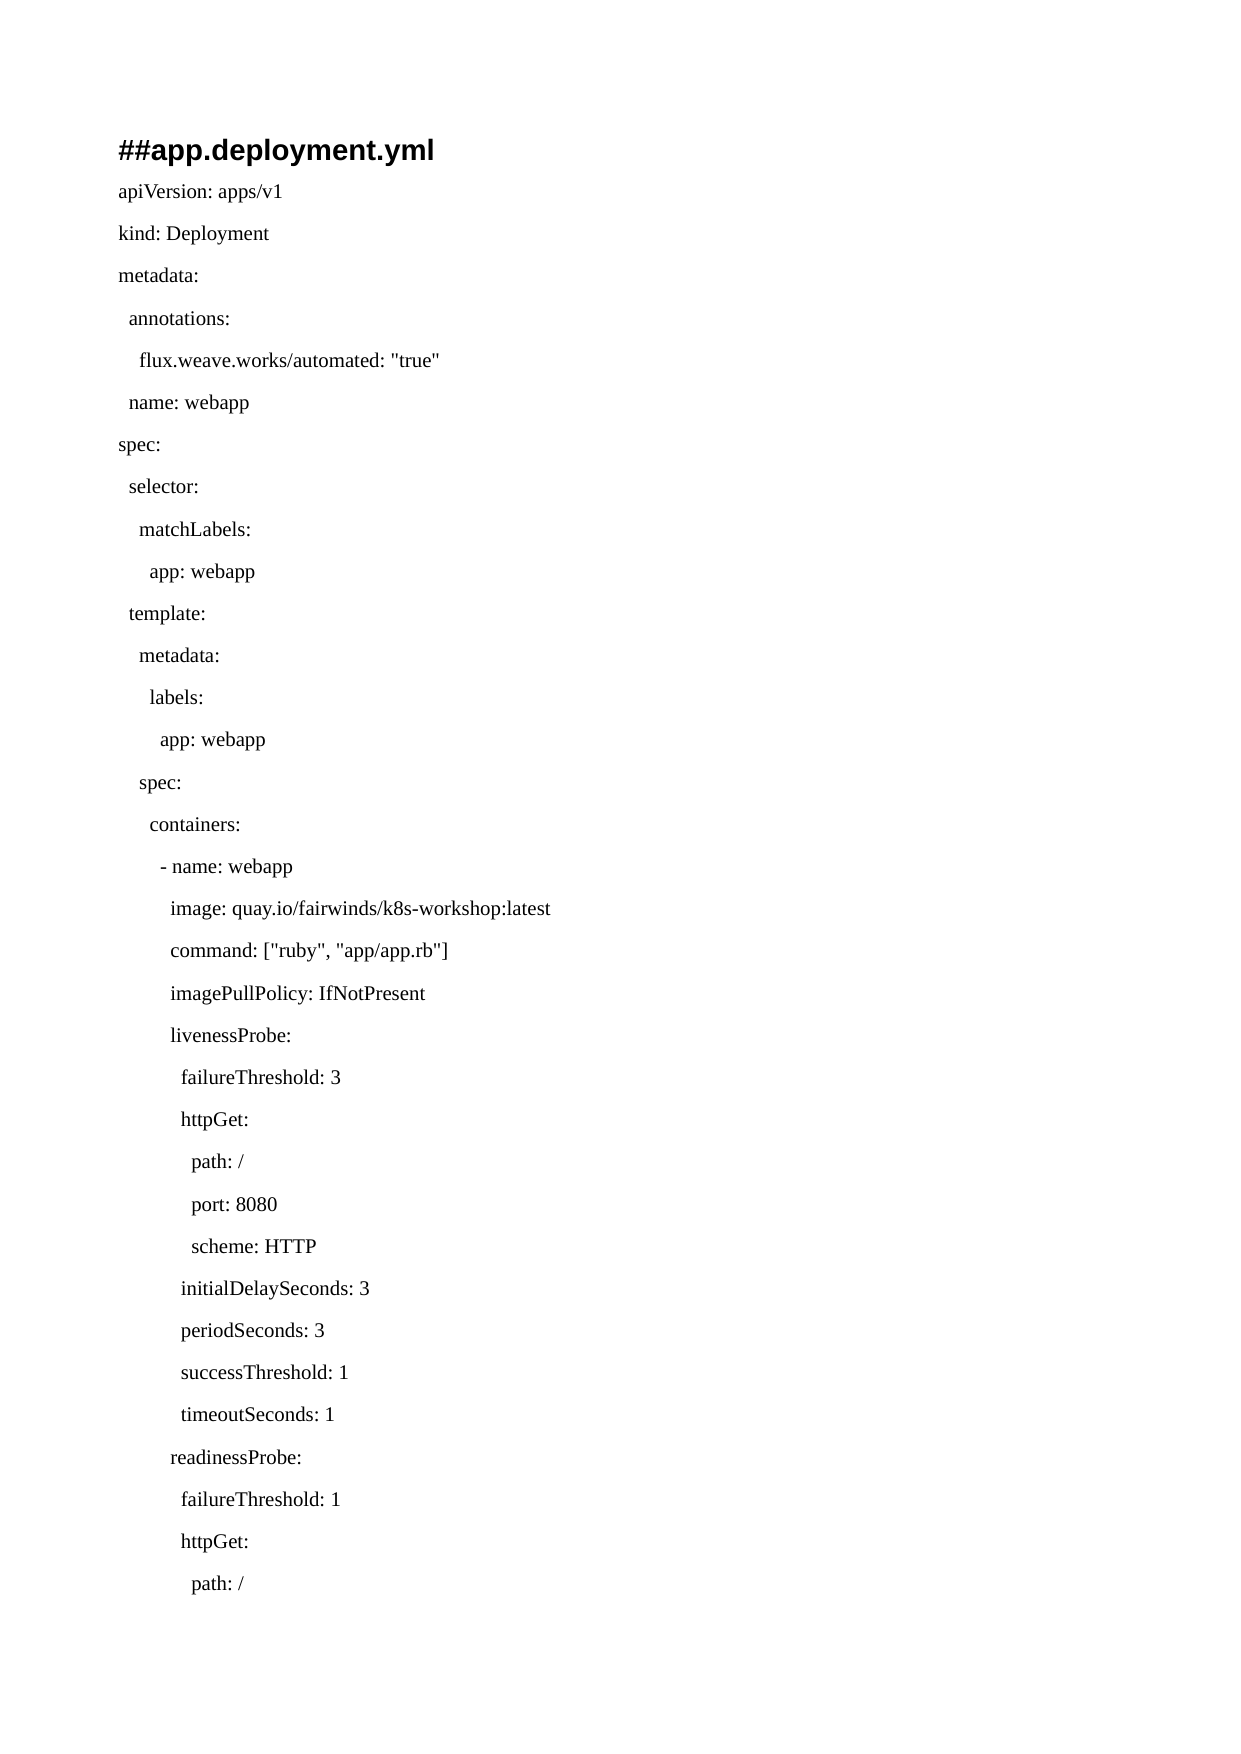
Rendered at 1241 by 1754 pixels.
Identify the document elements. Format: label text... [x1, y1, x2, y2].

subtitle ##app.deployment.yml [118, 133, 1122, 166]
text image: quay.io/fairwinds/k8s-workshop:latest [118, 896, 1122, 920]
text spec: [118, 432, 1122, 456]
text name: webapp [118, 390, 1122, 414]
text labels: [118, 685, 1122, 709]
text metadata: [118, 263, 1122, 287]
text template: [118, 601, 1122, 625]
text flux.weave.works/automated: "true" [118, 348, 1122, 372]
text readinessProbe: [118, 1444, 1122, 1469]
text annotations: [118, 306, 1122, 329]
text apiVersion: apps/v1 [118, 179, 1122, 203]
text command: ["ruby", "app/app.rb"] [118, 938, 1122, 962]
text - name: webapp [118, 854, 1122, 878]
text matchLabels: [118, 516, 1122, 541]
text kind: Deployment [118, 221, 1122, 245]
text selector: [118, 474, 1122, 498]
text app: webapp [118, 559, 1122, 583]
text timeoutSeconds: 1 [118, 1402, 1122, 1426]
text metadata: [118, 643, 1122, 667]
text failureThreshold: 1 [118, 1487, 1122, 1511]
text periodSeconds: 3 [118, 1318, 1122, 1342]
text path: / [118, 1571, 1122, 1595]
text port: 8080 [118, 1191, 1122, 1216]
text containers: [118, 812, 1122, 836]
text successThreshold: 1 [118, 1360, 1122, 1384]
text spec: [118, 769, 1122, 794]
text scheme: HTTP [118, 1234, 1122, 1258]
text imagePullPolicy: IfNotPresent [118, 981, 1122, 1004]
text httpGet: [118, 1529, 1122, 1553]
text httpGet: [118, 1107, 1122, 1131]
text failureThreshold: 3 [118, 1065, 1122, 1089]
text initialDelaySeconds: 3 [118, 1276, 1122, 1300]
text livenessProbe: [118, 1023, 1122, 1047]
text app: webapp [118, 727, 1122, 751]
text path: / [118, 1149, 1122, 1173]
